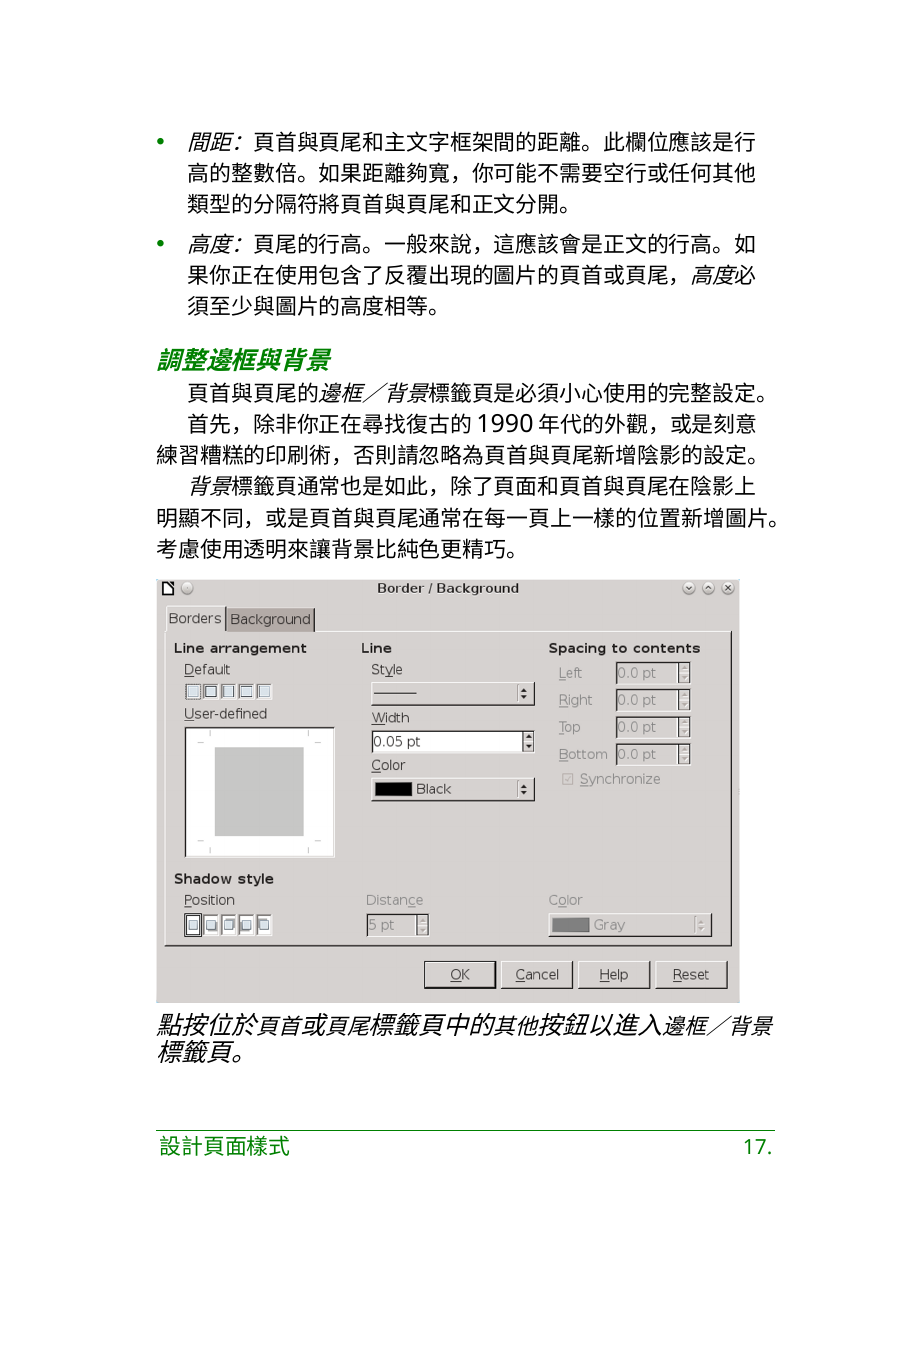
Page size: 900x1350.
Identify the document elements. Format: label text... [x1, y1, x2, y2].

picture [156, 579, 740, 1003]
list 間距：頁首與頁尾和主文字框架間的距離。此欄位應該是行高的整數倍。如果距離夠寬，你可能不需要空行或任何其他類型的分隔符將頁首與頁尾和正文分開。 [156, 125, 775, 219]
table_cell 點按位於頁首或頁尾標籤頁中的其他按鈕以進入邊框／背景標籤頁。 [156, 1005, 775, 1067]
table_header [740, 579, 775, 1002]
text 首先，除非你正在尋找復古的1990年代的外觀，或是刻意練習糟糕的印刷術，否則請忽略為頁首與頁尾新增陰影的設定。 [156, 407, 775, 470]
subtitle 調整邊框與背景 [156, 345, 775, 376]
text 背景標籤頁通常也是如此，除了頁面和頁首與頁尾在陰影上明顯不同，或是頁首與頁尾通常在每一頁上一樣的位置新增圖片。考慮使用透明來讓背景比純色更精巧。 [156, 470, 775, 563]
list 高度：頁尾的行高。一般來說，這應該會是正文的行高。如果你正在使用包含了反覆出現的圖片的頁首或頁尾，高度必須至少與圖片的高度相等。 [156, 227, 775, 321]
text 頁首與頁尾的邊框／背景標籤頁是必須小心使用的完整設定。 [156, 376, 775, 407]
